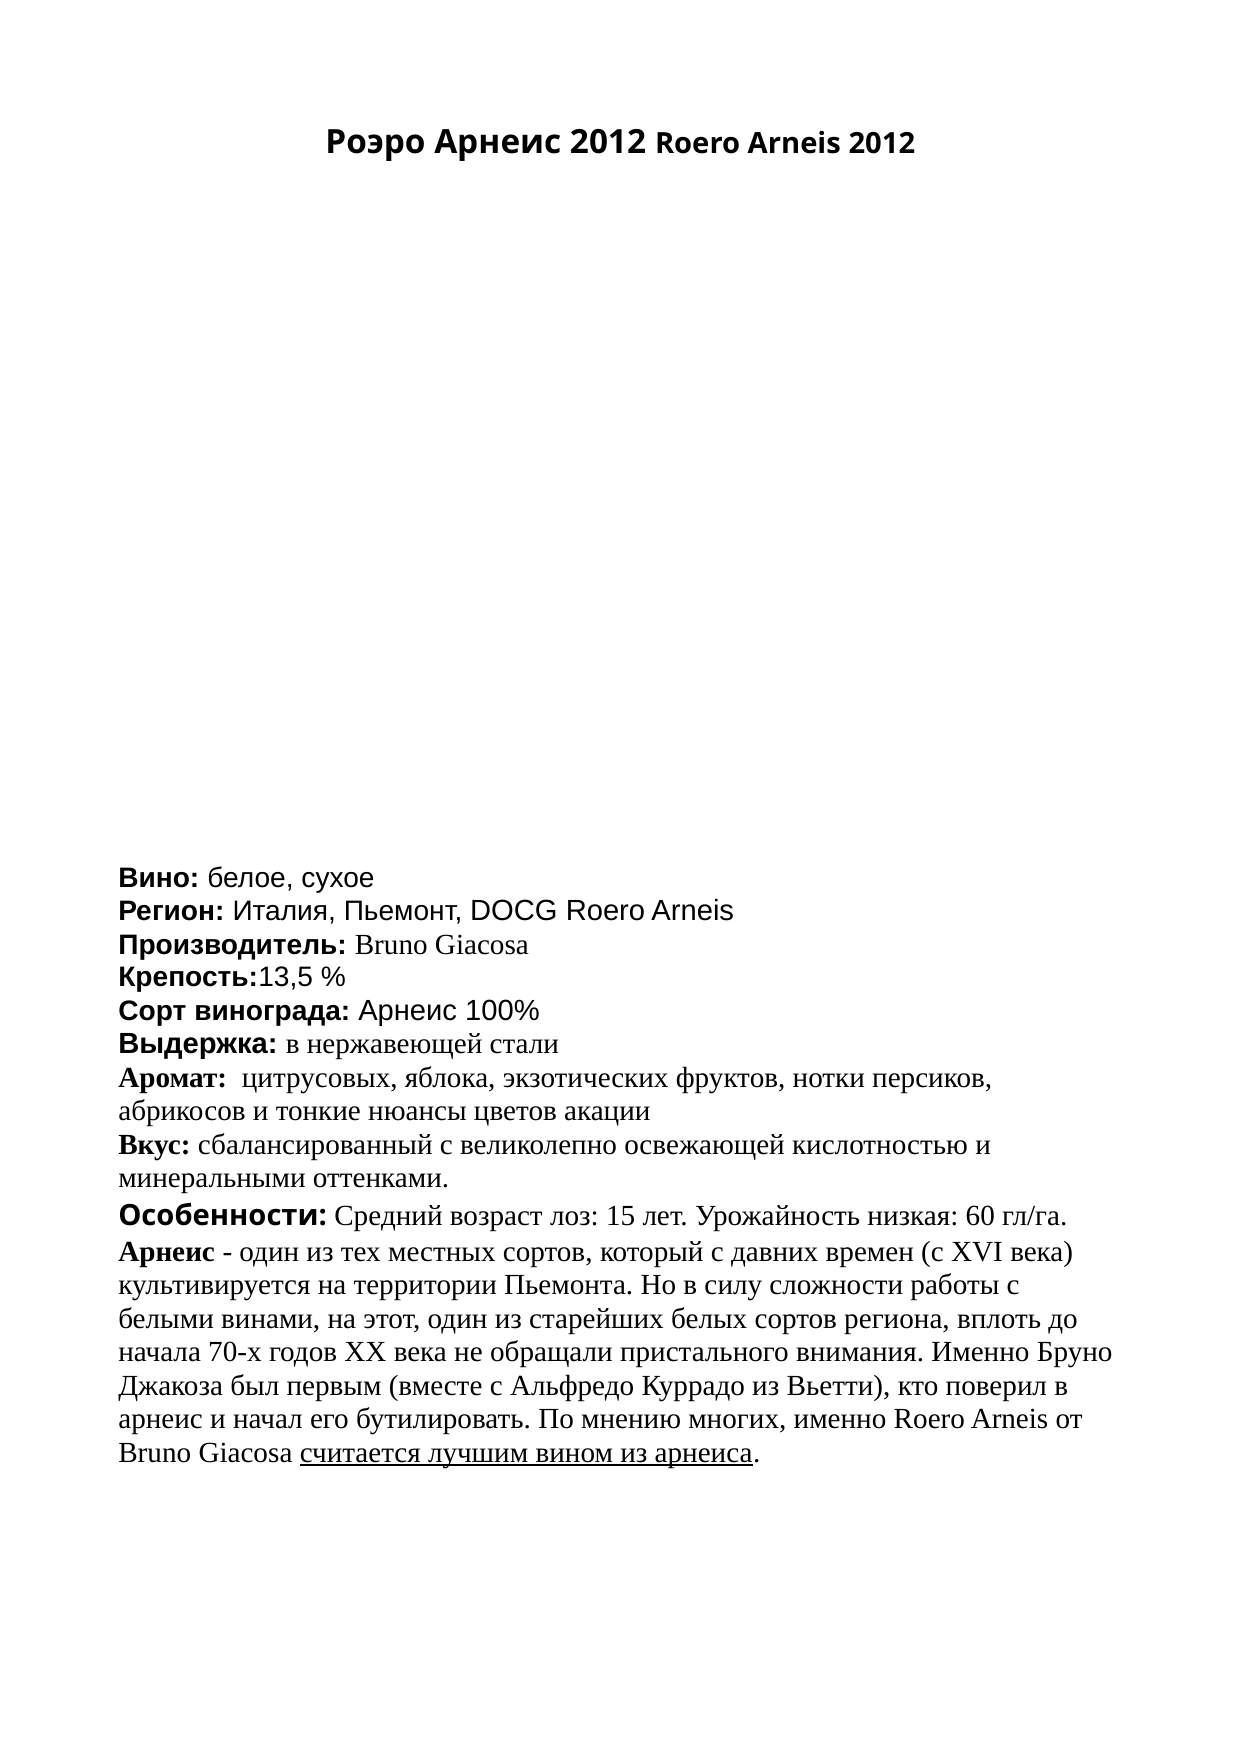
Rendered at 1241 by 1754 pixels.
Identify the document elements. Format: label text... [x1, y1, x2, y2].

list Сорт винограда: Арнеис 100% [118, 993, 1122, 1026]
list Выдержка: в нержавеющей стали [118, 1026, 1122, 1060]
text Вкус: сбалансированный с великолепно освежающей кислотностью и минеральными оттенками. [118, 1127, 1122, 1194]
list Производитель: Bruno Giacosa [118, 927, 1122, 960]
text Арнеис - один из тех местных сортов, который с давних времен (с XVI века) культивируется на территории Пьемонта. Но в силу сложности работы с белыми винами, на этот, один из старейших белых сортов региона, вплоть до начала 70-х годов XX века не обращали пристального внимания. Именно Бруно Джакоза был первым (вместе с Альфредо Куррадо из Вьетти), кто поверил в арнеис и начал его бутилировать. По мнению многих, именно Roero Arneis от Bruno Giacosa считается лучшим вином из арнеиса. [118, 1234, 1122, 1468]
text Вино: белое, сухое [118, 861, 1122, 893]
text Аромат: цитрусовых, яблока, экзотических фруктов, нотки персиков, абрикосов и тонкие нюансы цветов акации [118, 1060, 1122, 1127]
list Крепость:13,5 % [118, 960, 1122, 993]
list Регион: Италия, Пьемонт, DOCG Roero Arneis [118, 893, 1122, 927]
text Роэро Арнеис 2012 Roero Arneis 2012 [118, 118, 1122, 163]
text Особенности: Средний возраст лоз: 15 лет. Урожайность низкая: 60 гл/га. [118, 1194, 1122, 1234]
